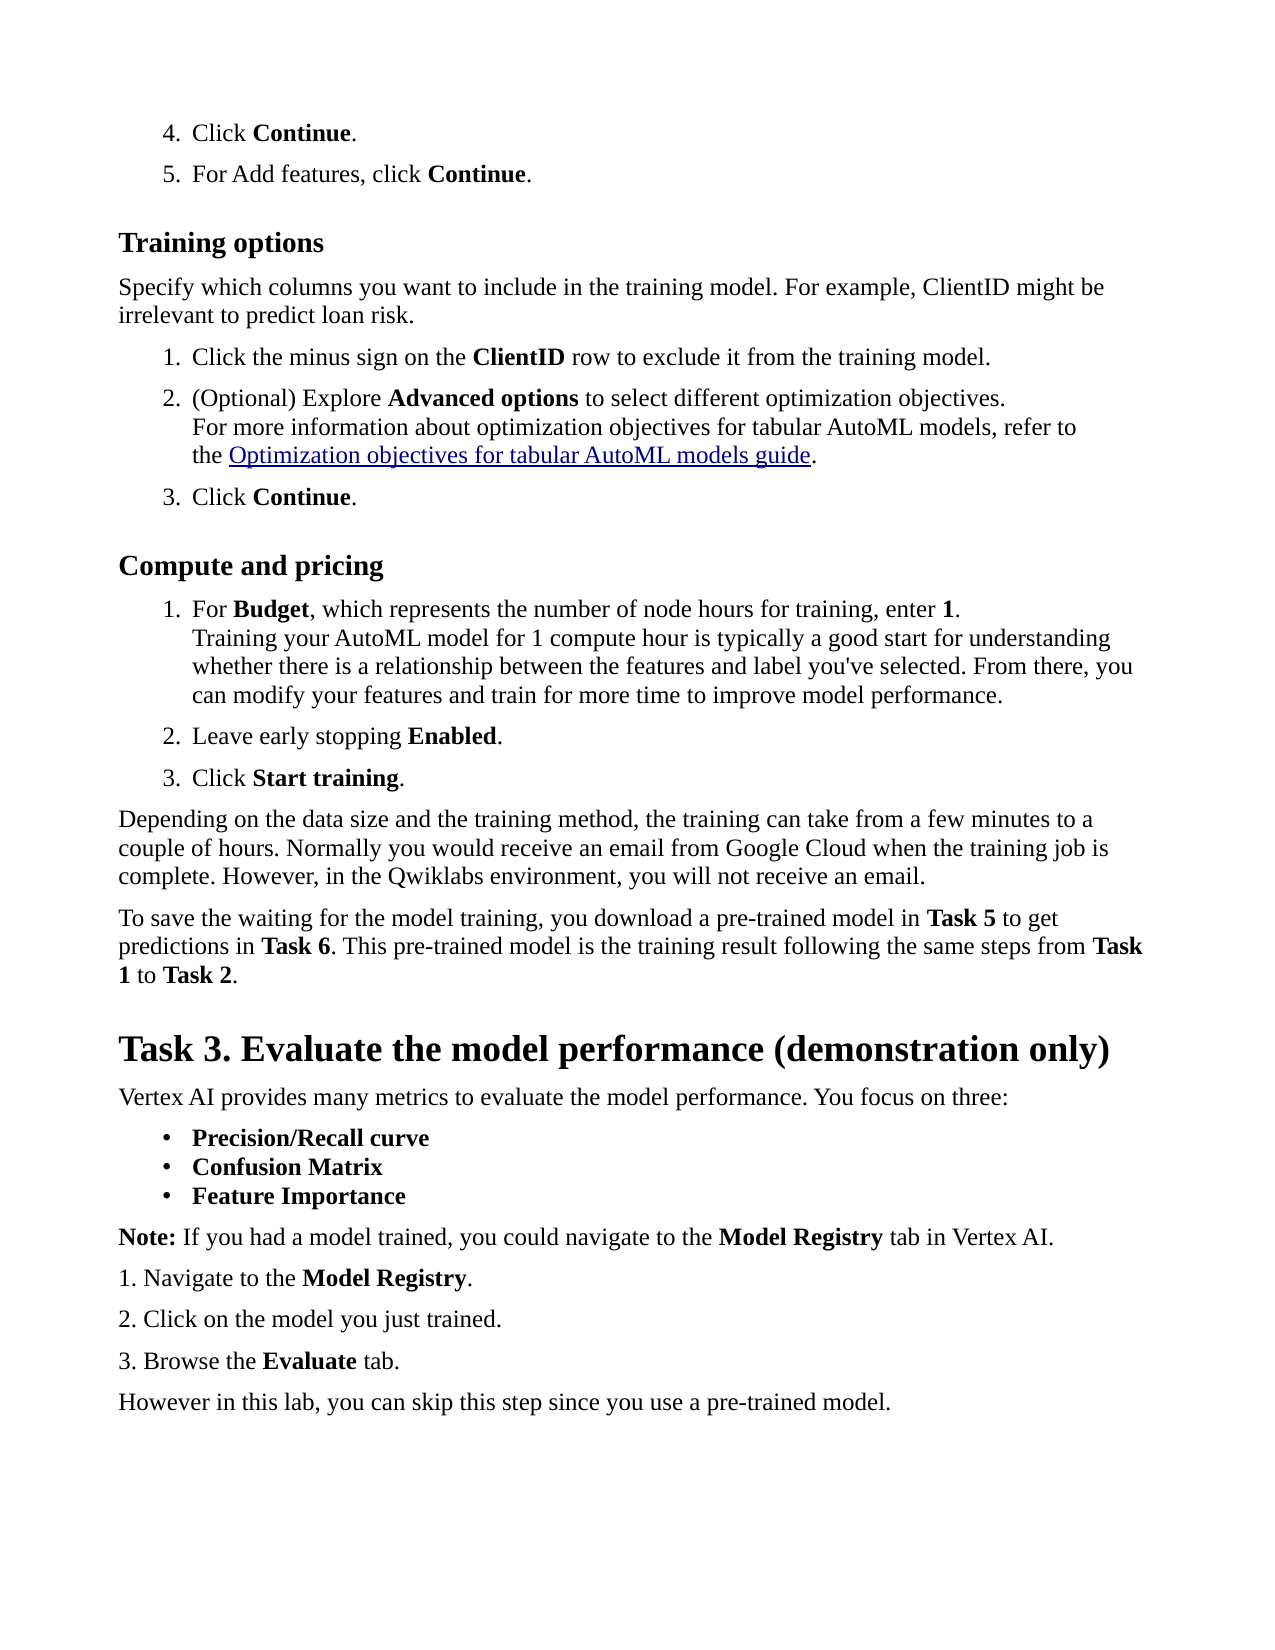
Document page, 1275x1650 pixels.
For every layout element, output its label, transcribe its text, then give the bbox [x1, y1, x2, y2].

text Note: If you had a model trained, you could navigate to the Model Registry tab in Vertex AI. [118, 1222, 1157, 1251]
list For Budget, which represents the number of node hours for training, enter 1. Training your AutoML model for 1 compute hour is typically a good start for understanding whether there is a relationship between the features and label you've selected. From there, you can modify your features and train for more time to improve model performance. [162, 594, 1157, 709]
list (Optional) Explore Advanced options to select different optimization objectives. For more information about optimization objectives for tabular AutoML models, refer to the Optimization objectives for tabular AutoML models guide. [162, 383, 1157, 469]
text However in this lab, you can skip this step since you use a pre-trained model. [118, 1387, 1157, 1416]
list Feature Importance [162, 1181, 1157, 1209]
text 1. Navigate to the Model Registry. [118, 1263, 1157, 1292]
text Vertex AI provides many metrics to evaluate the model performance. You focus on three: [118, 1082, 1157, 1111]
subtitle Compute and pricing [118, 548, 1157, 581]
text Specify which columns you want to include in the training model. For example, ClientID might be irrelevant to predict loan risk. [118, 272, 1157, 329]
text 3. Browse the Evaluate tab. [118, 1346, 1157, 1374]
text 2. Click on the model you just trained. [118, 1304, 1157, 1333]
list Click Continue. [162, 118, 1157, 147]
text Depending on the data size and the training method, the training can take from a few minutes to a couple of hours. Normally you would receive an email from Google Cloud when the training job is complete. However, in the Qwiklabs environment, you will not receive an email. [118, 804, 1157, 890]
list Confusion Matrix [162, 1152, 1157, 1181]
list For Add features, click Continue. [162, 159, 1157, 188]
text To save the waiting for the model training, you download a pre-trained model in Task 5 to get predictions in Task 6. This pre-trained model is the training result following the same steps from Task 1 to Task 2. [118, 903, 1157, 989]
list Click Start training. [162, 763, 1157, 791]
list Precision/Recall curve [162, 1123, 1157, 1152]
subtitle Task 3. Evaluate the model performance (demonstration only) [118, 1026, 1157, 1069]
list Leave early stopping Enabled. [162, 721, 1157, 750]
list Click the minus sign on the ClientID row to exclude it from the training model. [162, 342, 1157, 370]
list Click Continue. [162, 482, 1157, 510]
subtitle Training options [118, 226, 1157, 259]
